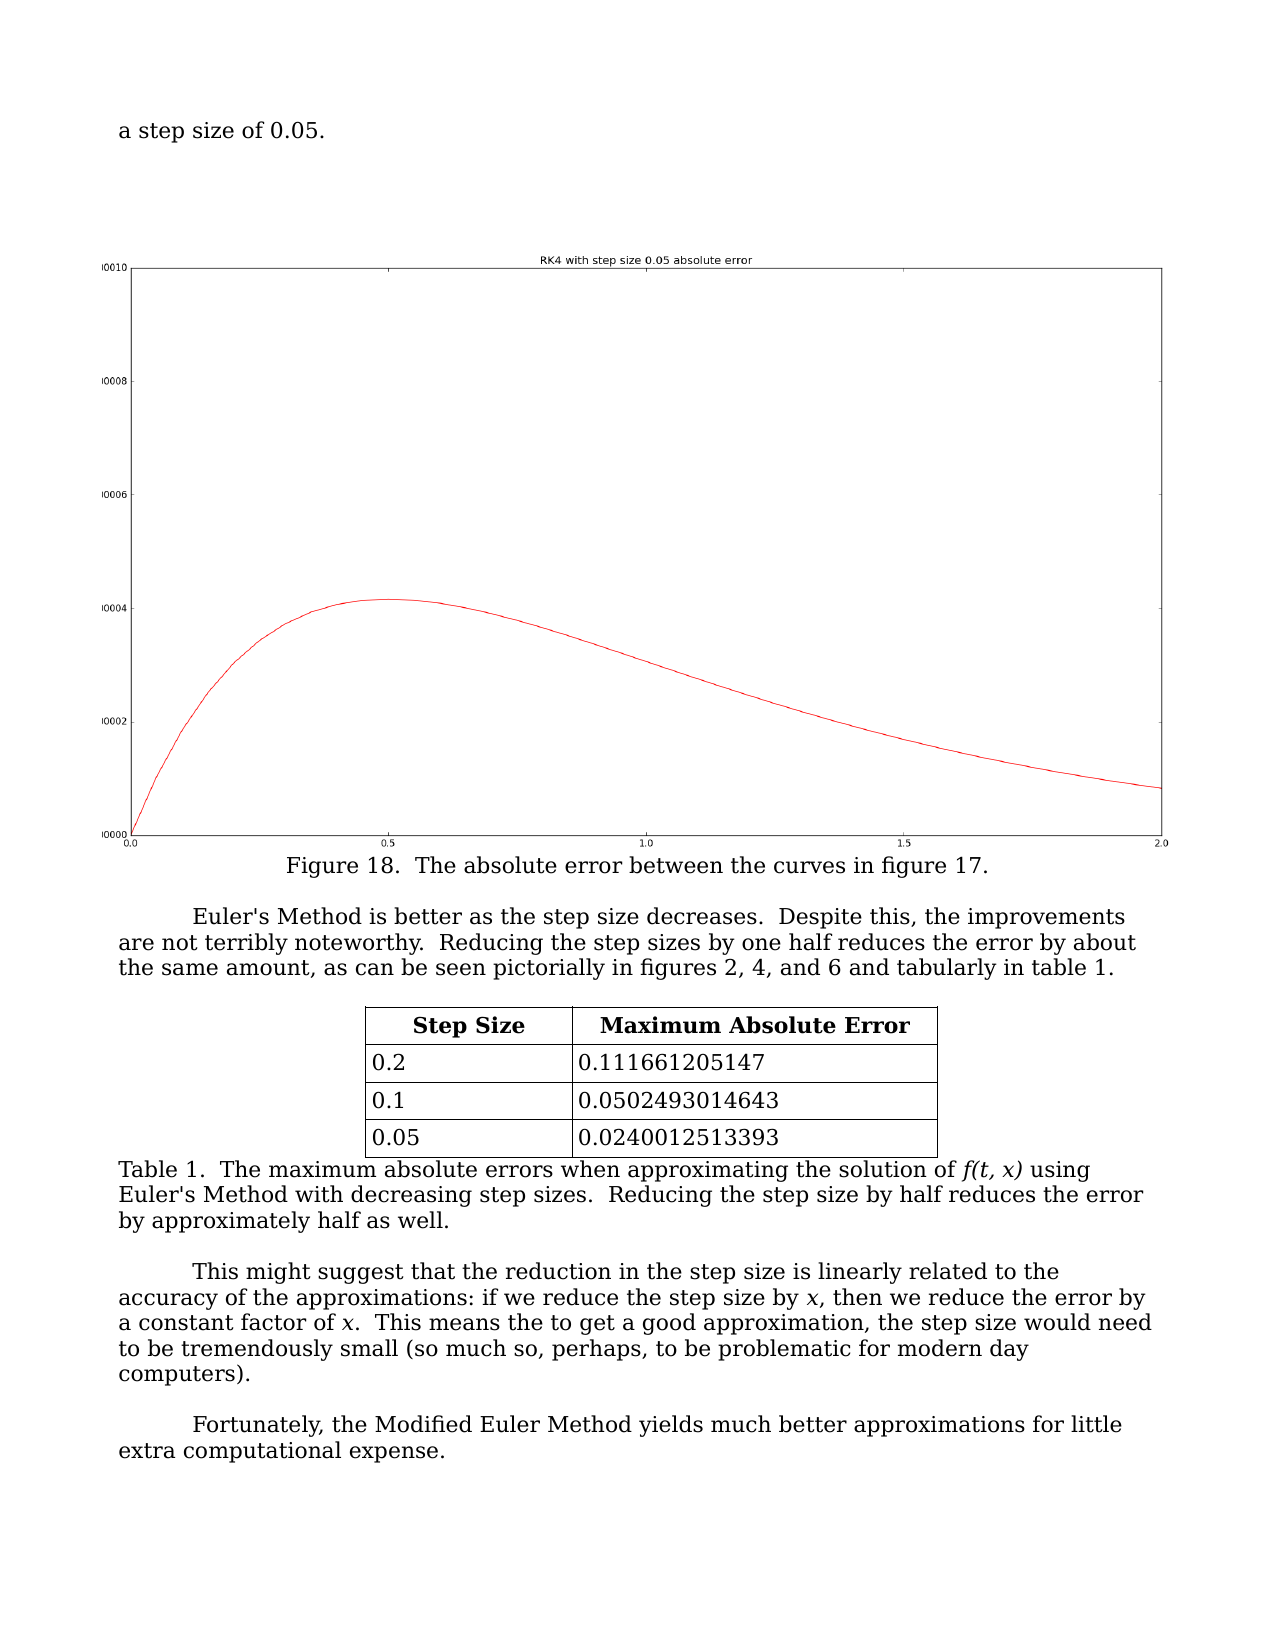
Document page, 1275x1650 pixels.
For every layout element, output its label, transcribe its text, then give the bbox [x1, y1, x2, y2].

table_header Maximum Absolute Error [573, 1008, 937, 1044]
text Table 1. The maximum absolute errors when approximating the solution of f(t, x) using Euler's Method with decreasing step sizes. Reducing the step size by half reduces the error by approximately half as well. [118, 1157, 1157, 1234]
table_header Step Size [366, 1008, 572, 1044]
table_cell 0.0502493014643 [573, 1083, 937, 1119]
text Euler's Method is better as the step size decreases. Despite this, the improvements are not terribly noteworthy. Reducing the step sizes by one half reduces the error by about the same amount, as can be seen pictorially in figures 2, 4, and 6 and tabularly in table 1. [118, 904, 1157, 981]
table_cell 0.0240012513393 [573, 1120, 937, 1157]
text Fortunately, the Modified Euler Method yields much better approximations for little extra computational expense. [118, 1412, 1157, 1463]
table_cell 0.111661205147 [573, 1045, 937, 1082]
text This might suggest that the reduction in the step size is linearly related to the accuracy of the approximations: if we reduce the step size by x, then we reduce the error by a constant factor of x. This means the to get a good approximation, the step size would need to be tremendously small (so much so, perhaps, to be problematic for modern day computers). [118, 1259, 1157, 1387]
table_cell 0.1 [366, 1083, 572, 1119]
text Figure 18. The absolute error between the curves in figure 17. [118, 854, 1157, 879]
table_cell 0.05 [366, 1120, 572, 1157]
table_cell 0.2 [366, 1045, 572, 1082]
text a step size of 0.05. [118, 118, 1157, 144]
